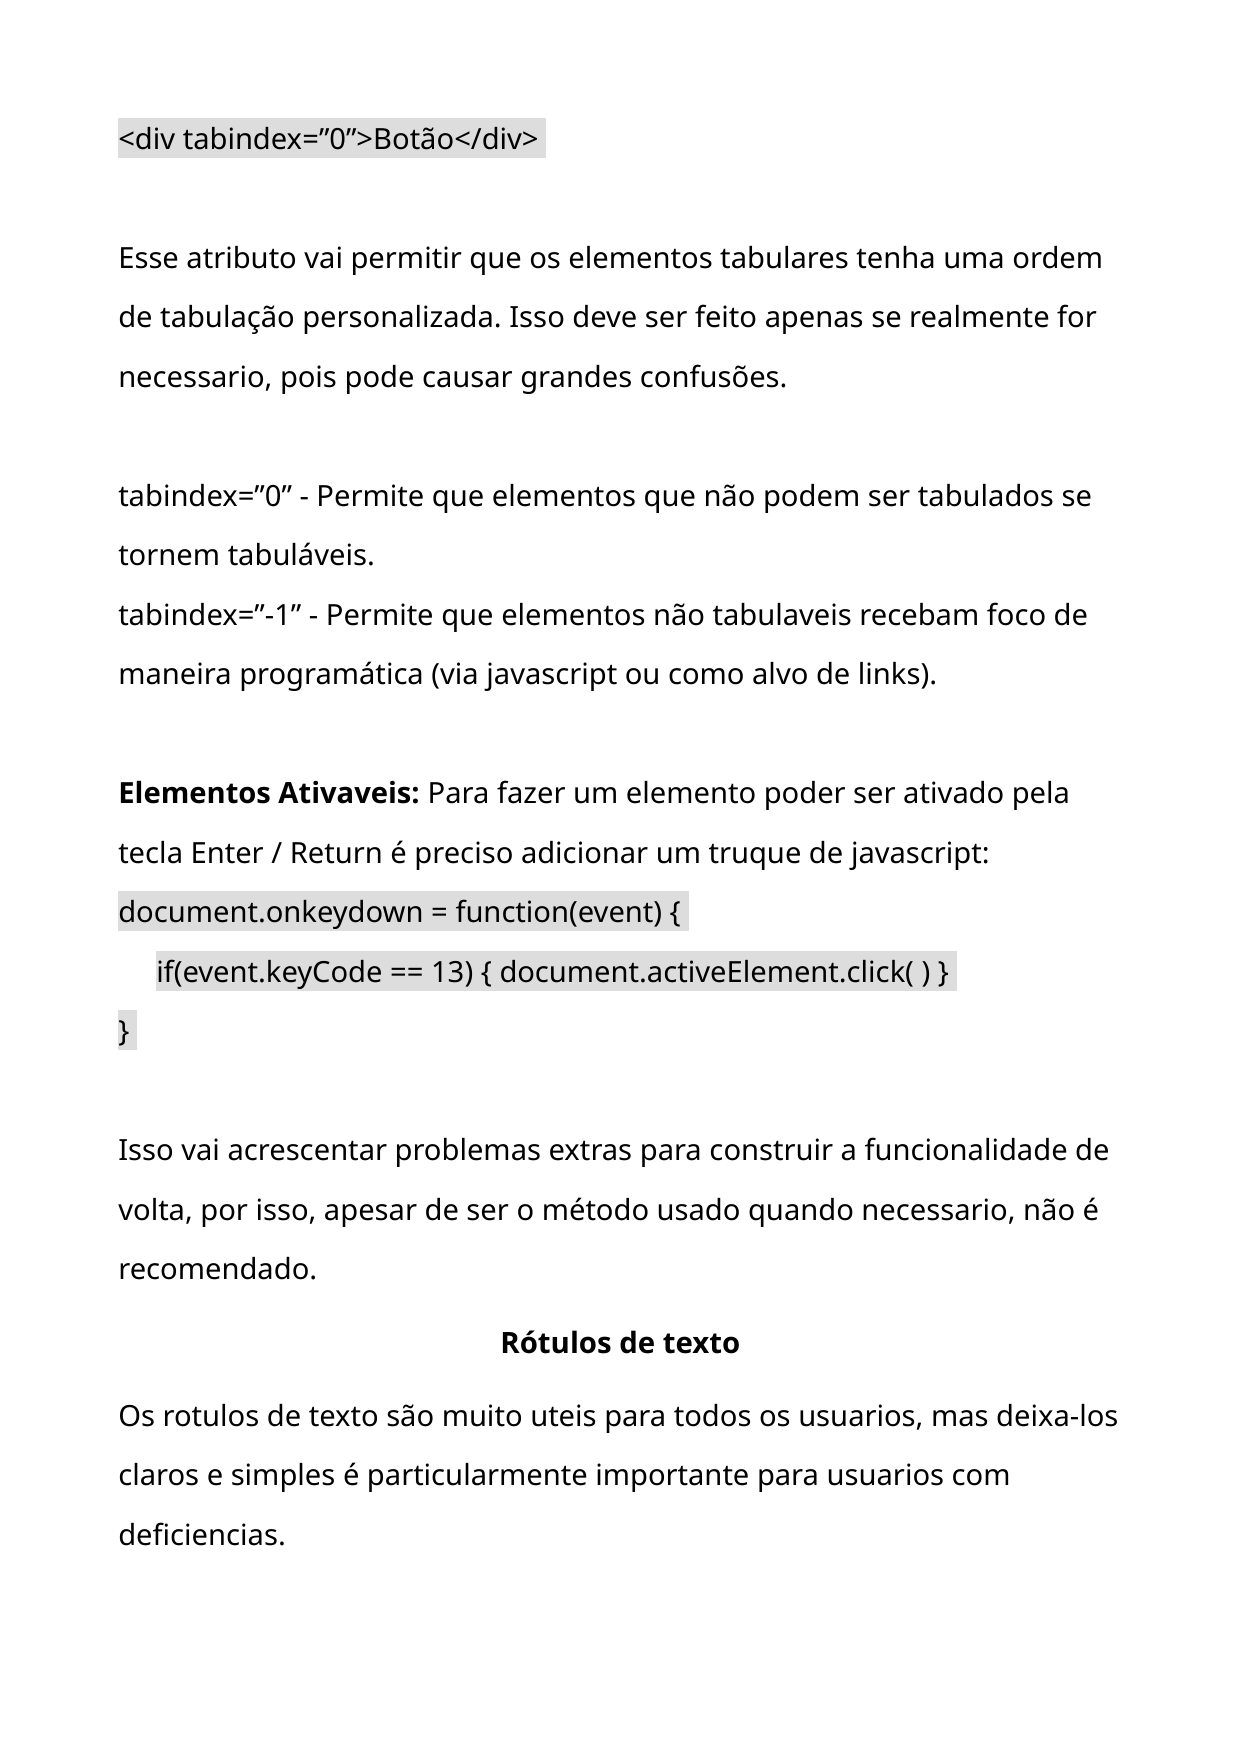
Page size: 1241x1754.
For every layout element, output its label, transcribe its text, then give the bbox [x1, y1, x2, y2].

text tabindex=”0” - Permite que elementos que não podem ser tabulados se tornem tabuláveis. [118, 475, 1122, 574]
subtitle Rótulos de texto [118, 1322, 1122, 1362]
text document.onkeydown = function(event) { [118, 891, 1122, 931]
text Esse atributo vai permitir que os elementos tabulares tenha uma ordem de tabulação personalizada. Isso deve ser feito apenas se realmente for necessario, pois pode causar grandes confusões. [118, 237, 1122, 396]
text Isso vai acrescentar problemas extras para construir a funcionalidade de volta, por isso, apesar de ser o método usado quando necessario, não é recomendado. [118, 1129, 1122, 1288]
text if(event.keyCode == 13) { document.activeElement.click( ) } [118, 951, 1122, 991]
text <div tabindex=”0”>Botão</div> [118, 118, 1122, 158]
text Os rotulos de texto são muito uteis para todos os usuarios, mas deixa-los claros e simples é particularmente importante para usuarios com deficiencias. [118, 1395, 1122, 1553]
text tabindex=”-1” - Permite que elementos não tabulaveis recebam foco de maneira programática (via javascript ou como alvo de links). [118, 594, 1122, 693]
text } [118, 1010, 1122, 1050]
text Elementos Ativaveis: Para fazer um elemento poder ser ativado pela tecla Enter / Return é preciso adicionar um truque de javascript: [118, 772, 1122, 872]
